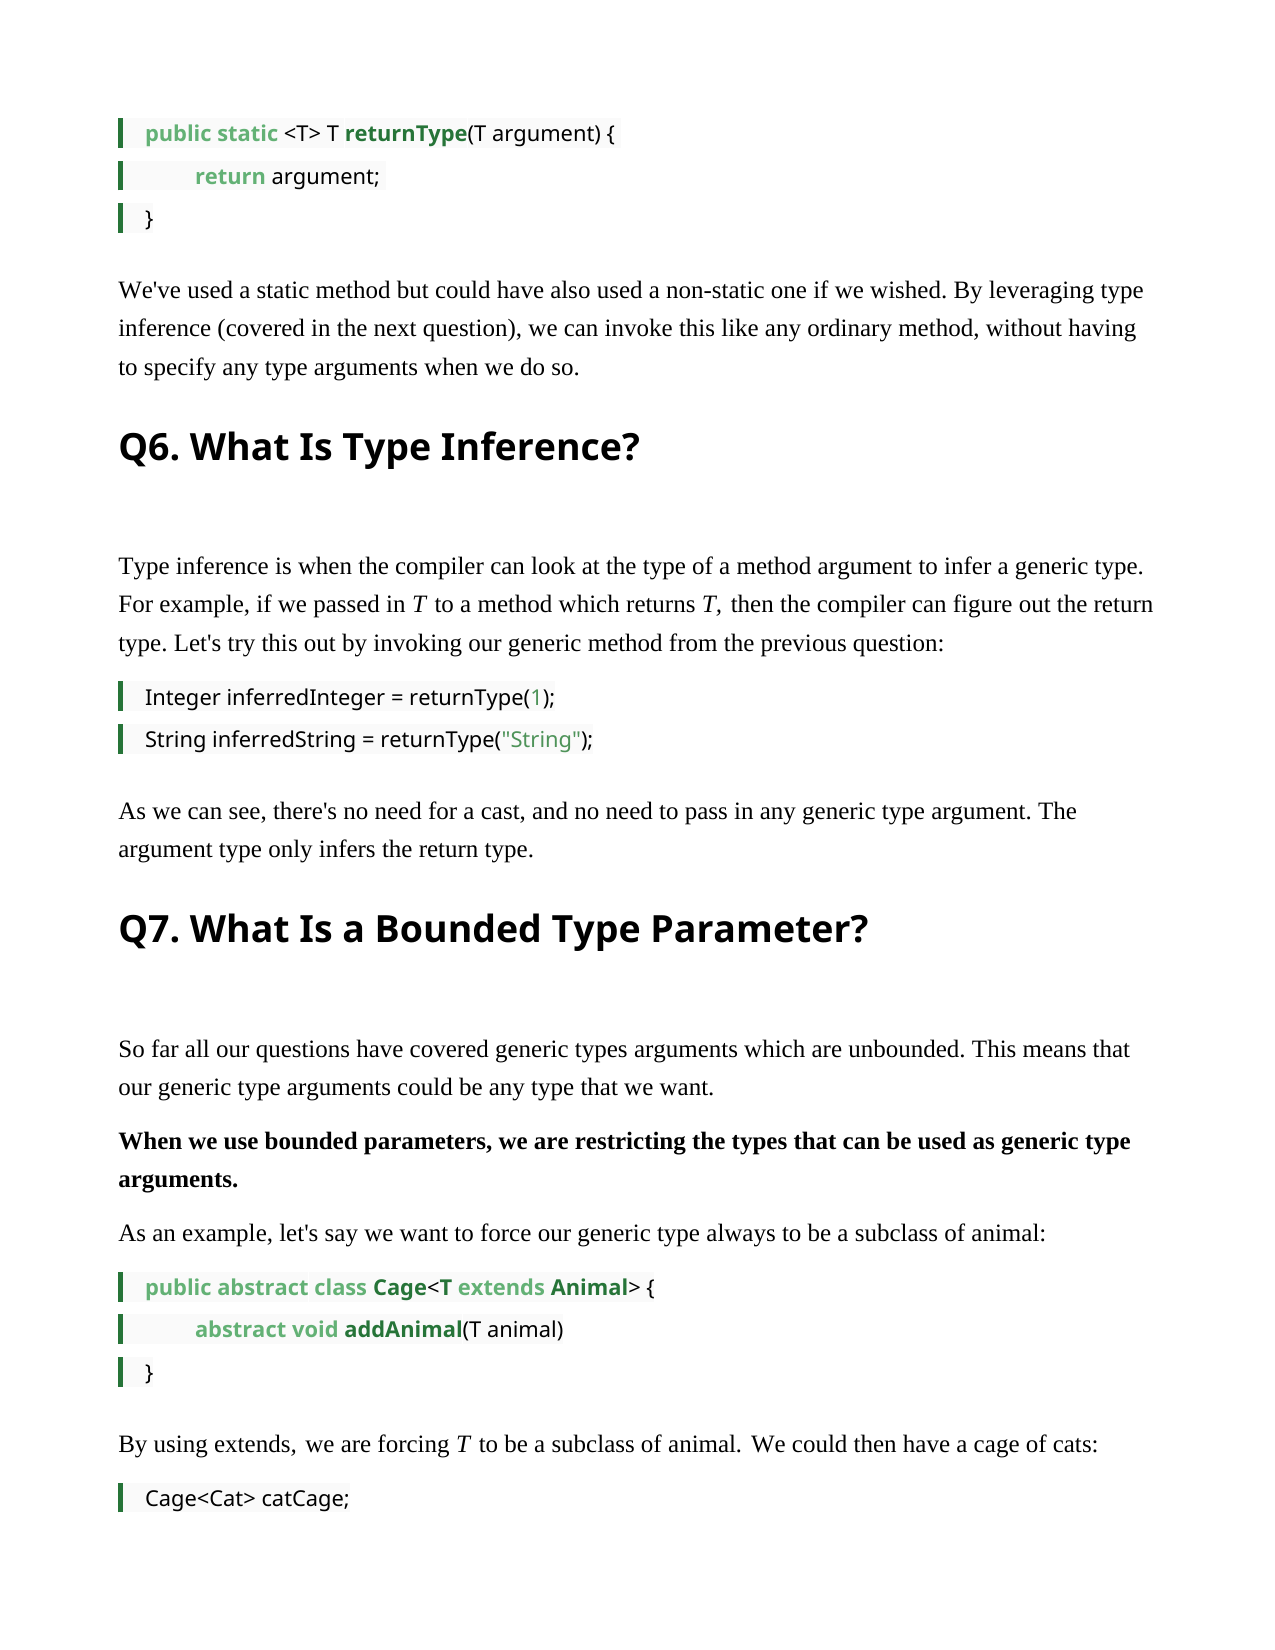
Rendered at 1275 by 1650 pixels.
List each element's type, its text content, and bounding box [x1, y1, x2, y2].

text public static <T> T returnType(T argument) { [123, 118, 1157, 148]
text String inferredString = returnType("String"); [123, 724, 1157, 754]
text } [123, 1357, 1157, 1387]
text As an example, let's say we want to force our generic type always to be a subclass of animal: [118, 1218, 1157, 1247]
text As we can see, there's no need for a cast, and no need to pass in any generic type argument. The argument type only infers the return type. [118, 796, 1157, 863]
text return argument; [123, 161, 1157, 190]
text We've used a static method but could have also used a non-static one if we wished. By leveraging type inference (covered in the next question), we can invoke this like any ordinary method, without having to specify any type arguments when we do so. [118, 275, 1157, 380]
text abstract void addAnimal(T animal) [123, 1314, 1157, 1344]
subtitle Q6. What Is Type Inference? [118, 420, 1157, 471]
text public abstract class Cage<T extends Animal> { [123, 1272, 1157, 1302]
text So far all our questions have covered generic types arguments which are unbounded. This means that our generic type arguments could be any type that we want. [118, 1034, 1157, 1101]
text By using extends, we are forcing T to be a subclass of animal. We could then have a cage of cats: [118, 1429, 1157, 1457]
text } [123, 203, 1157, 233]
text Type inference is when the compiler can look at the type of a method argument to infer a generic type. For example, if we passed in T to a method which returns T, then the compiler can figure out the return type. Let's try this out by invoking our generic method from the previous question: [118, 551, 1157, 656]
text Integer inferredInteger = returnType(1); [123, 681, 1157, 711]
subtitle Q7. What Is a Bounded Type Parameter? [118, 903, 1157, 954]
text When we use bounded parameters, we are restricting the types that can be used as generic type arguments. [118, 1126, 1157, 1193]
text Cage<Cat> catCage; [123, 1483, 1157, 1512]
